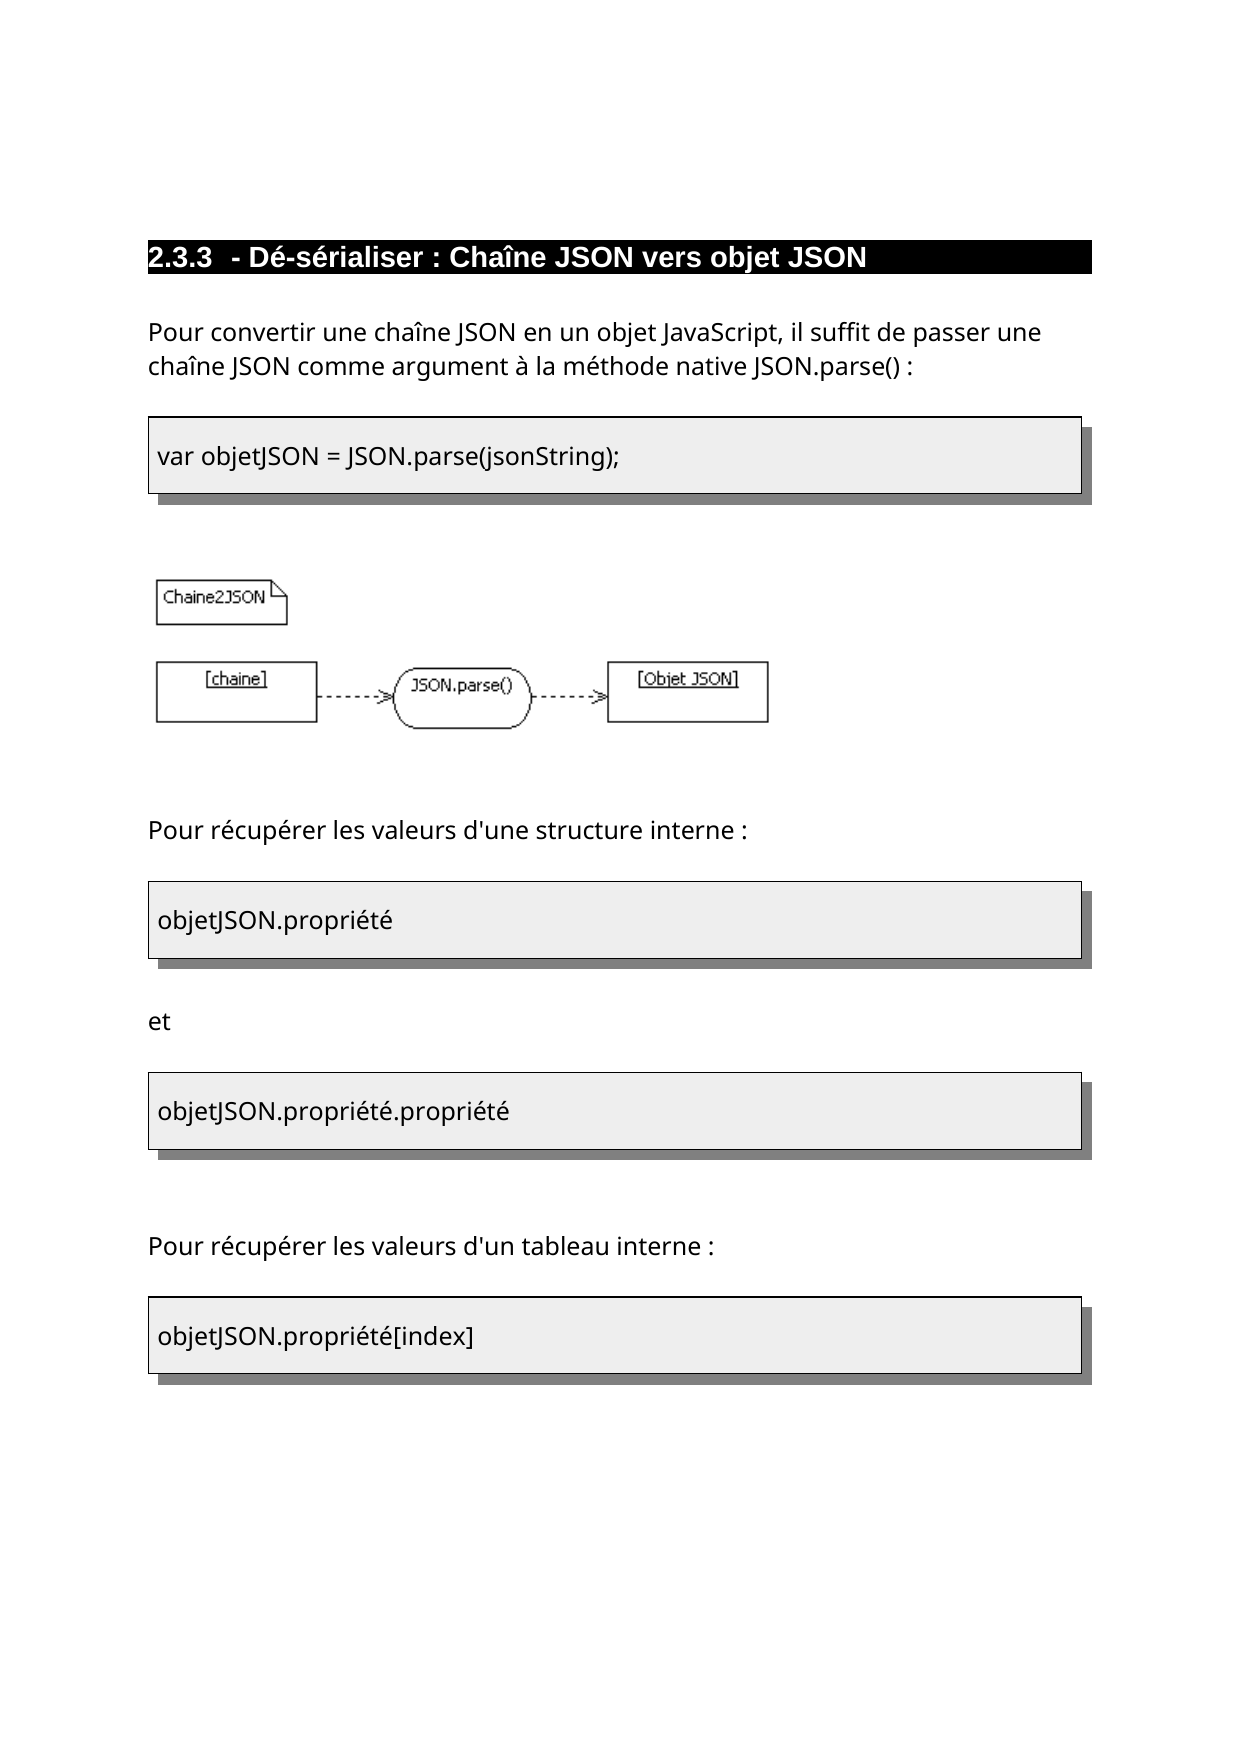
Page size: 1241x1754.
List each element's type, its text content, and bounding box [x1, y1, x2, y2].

picture [147, 572, 783, 745]
text Pour récupérer les valeurs d'une structure interne : [148, 813, 1092, 847]
text var objetJSON = JSON.parse(jsonString); [149, 418, 1081, 493]
text Pour convertir une chaîne JSON en un objet JavaScript, il suffit de passer une chaîne JSON comme argument à la méthode native JSON.parse() : [148, 314, 1092, 382]
text objetJSON.propriété.propriété [149, 1073, 1081, 1149]
text objetJSON.propriété[index] [149, 1298, 1081, 1373]
text objetJSON.propriété [149, 882, 1081, 958]
text Pour récupérer les valeurs d'un tableau interne : [148, 1228, 1092, 1262]
subtitle - Dé-sérialiser : Chaîne JSON vers objet JSON [148, 240, 1092, 274]
text et [148, 1003, 1092, 1038]
